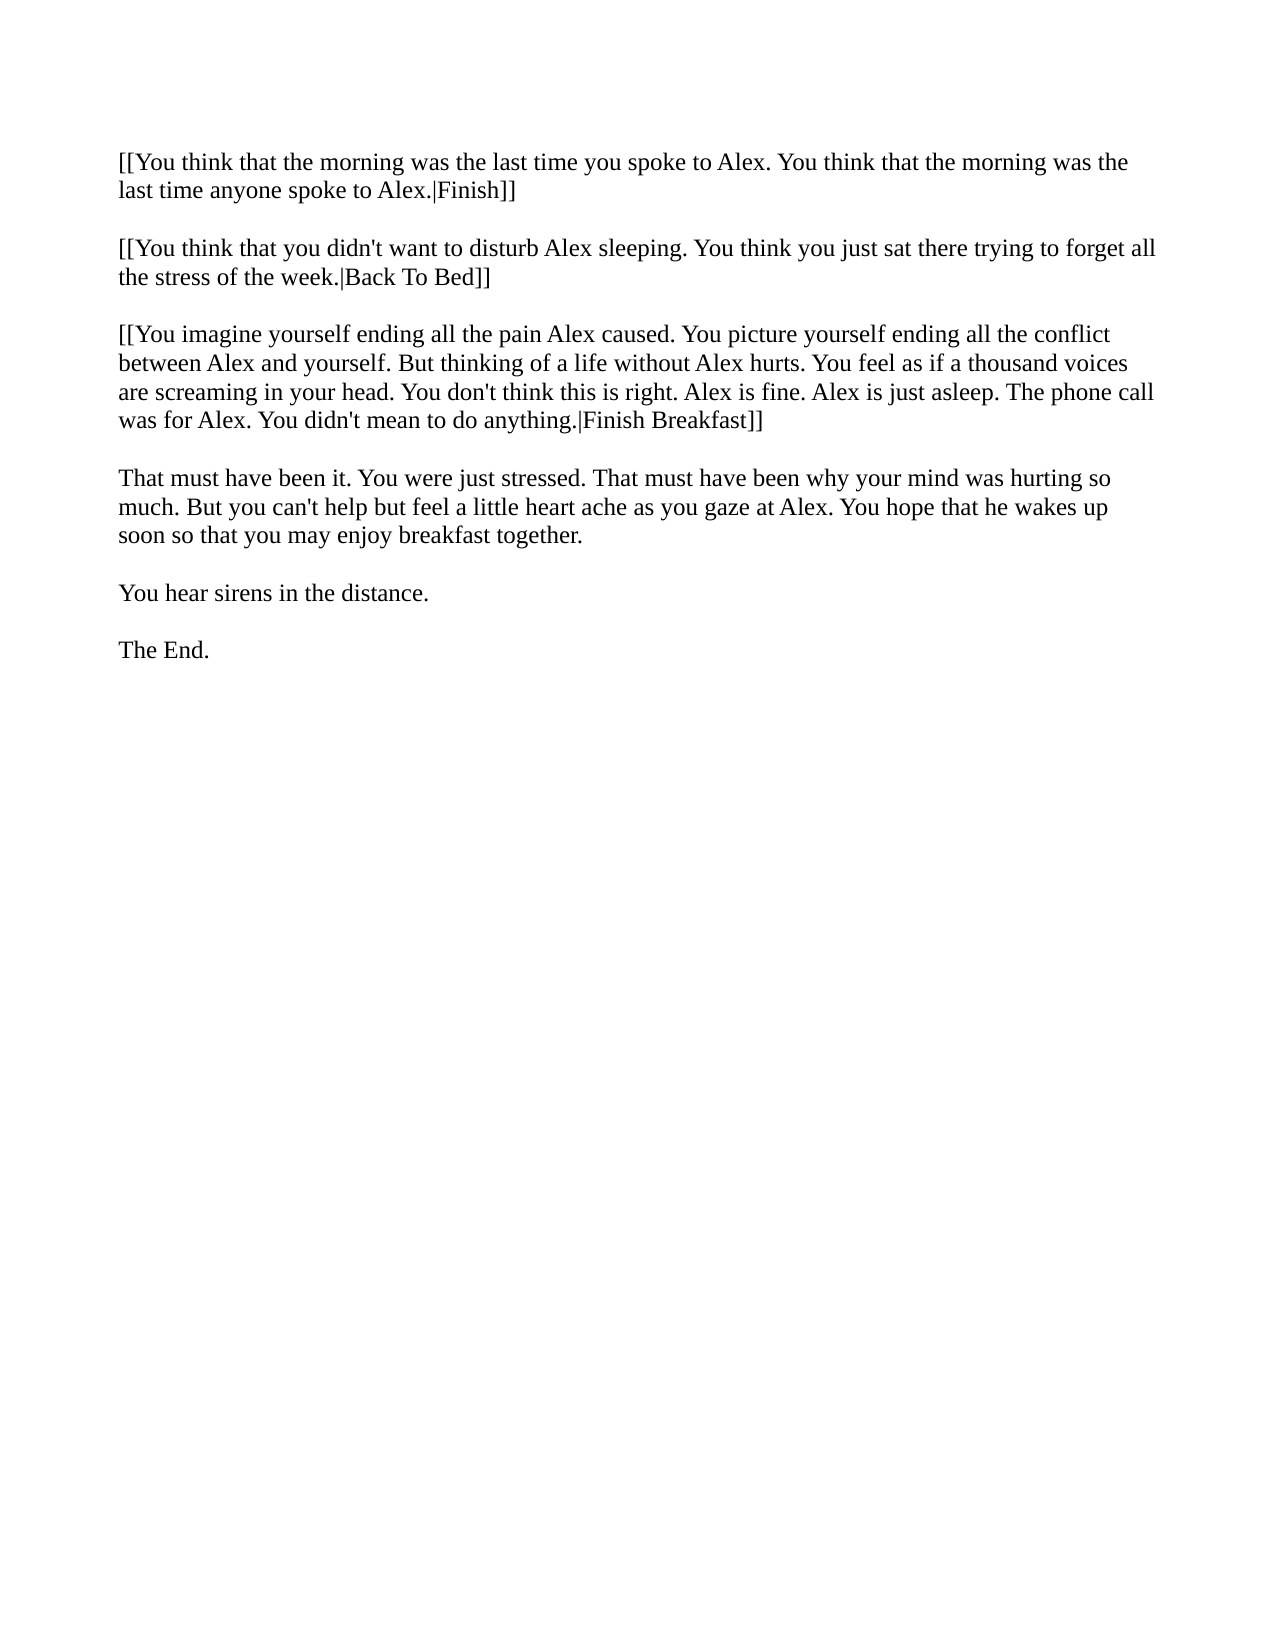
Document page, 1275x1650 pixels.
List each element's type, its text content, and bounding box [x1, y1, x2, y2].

text That must have been it. You were just stressed. That must have been why your mind was hurting so much. But you can't help but feel a little heart ache as you gaze at Alex. You hope that he wakes up soon so that you may enjoy breakfast together. [118, 463, 1157, 549]
text You hear sirens in the distance. [118, 578, 1157, 607]
text The End. [118, 636, 1157, 664]
text [[You think that you didn't want to disturb Alex sleeping. You think you just sat there trying to forget all the stress of the week.|Back To Bed]] [118, 233, 1157, 291]
text [[You think that the morning was the last time you spoke to Alex. You think that the morning was the last time anyone spoke to Alex.|Finish]] [118, 147, 1157, 204]
text [[You imagine yourself ending all the pain Alex caused. You picture yourself ending all the conflict between Alex and yourself. But thinking of a life without Alex hurts. You feel as if a thousand voices are screaming in your head. You don't think this is right. Alex is fine. Alex is just asleep. The phone call was for Alex. You didn't mean to do anything.|Finish Breakfast]] [118, 319, 1157, 434]
